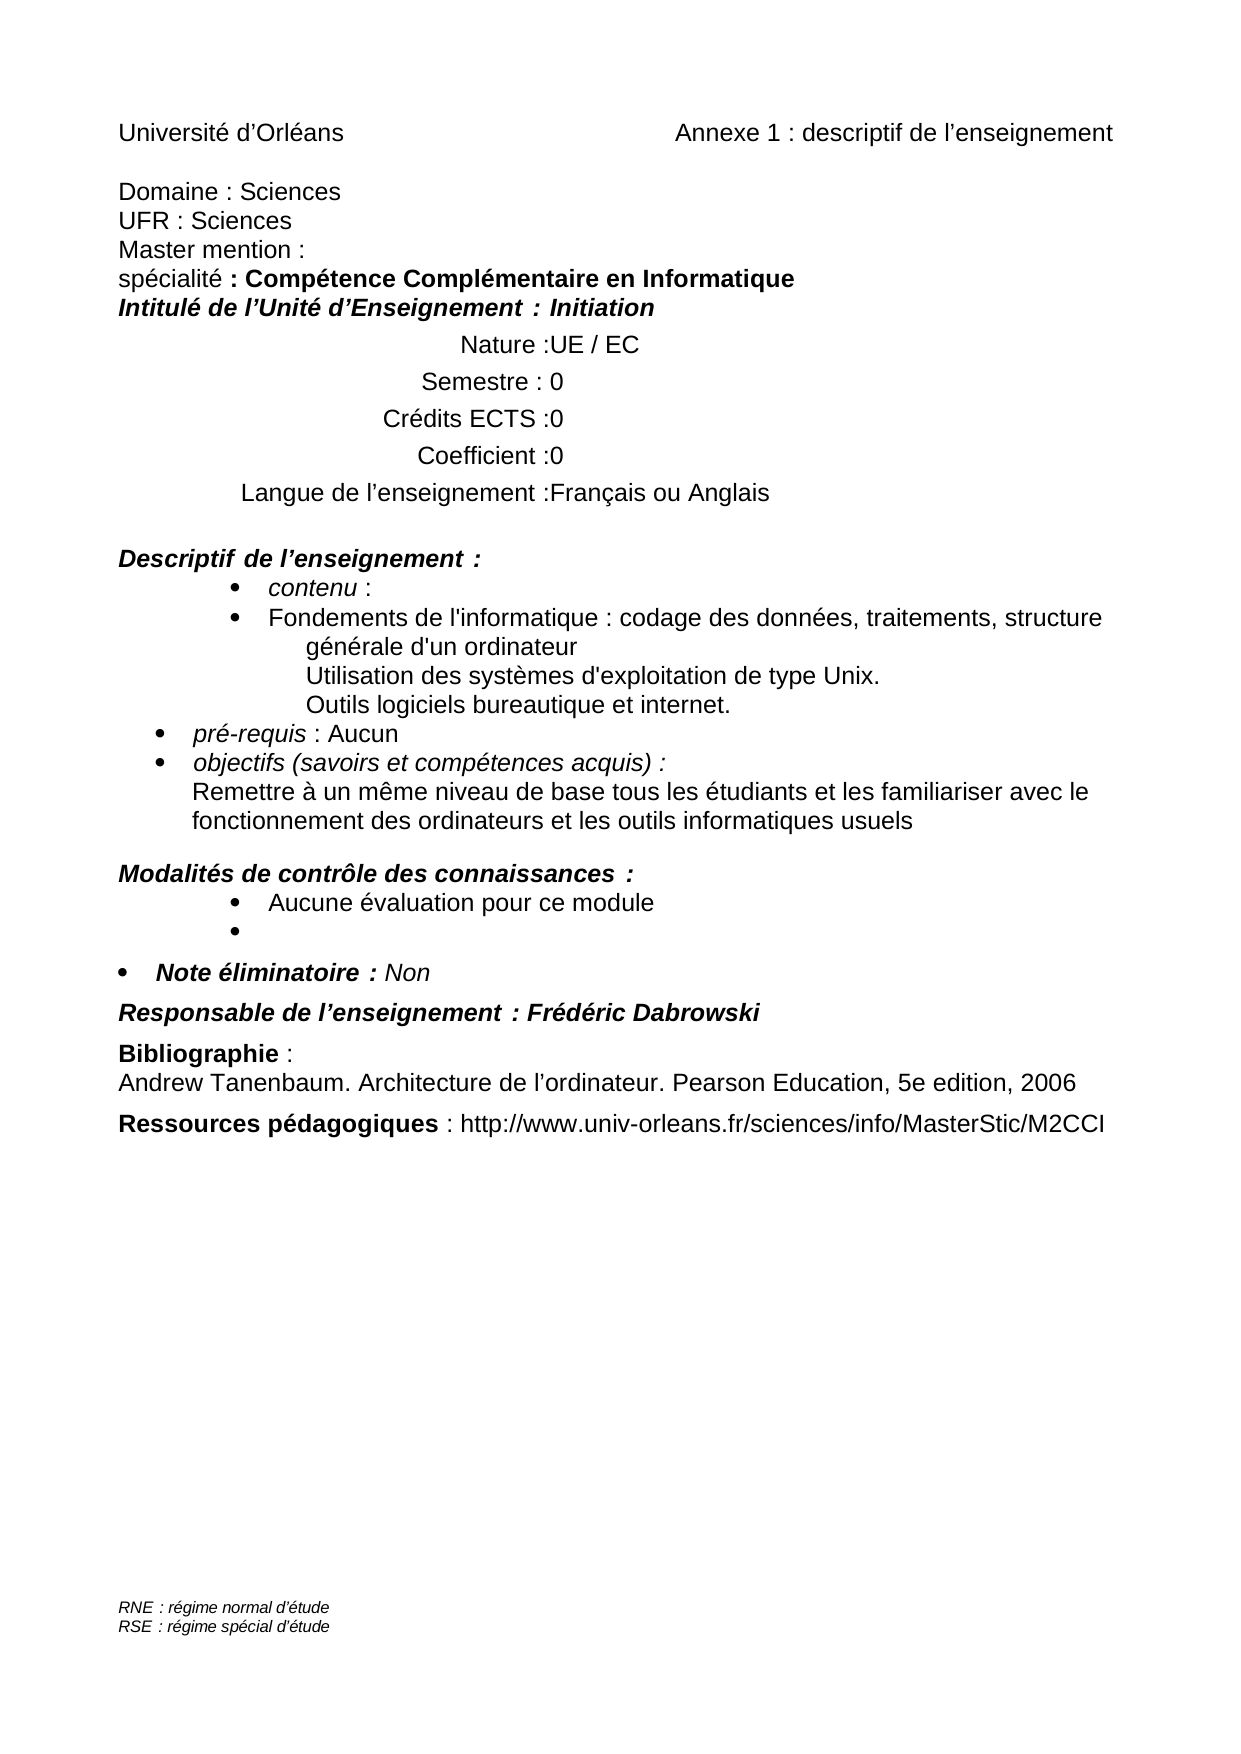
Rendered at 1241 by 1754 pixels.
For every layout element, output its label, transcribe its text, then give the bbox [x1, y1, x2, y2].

table_cell spécialité : Compétence Complémentaire en Informatique [118, 264, 1122, 293]
table_cell UFR : Sciences [118, 206, 1122, 235]
table_cell [118, 515, 1122, 544]
table_cell contenu : Fondements de l'informatique : codage des données, traitements, structure générale d'un ordinateur Utilisation des systèmes d'exploitation de type Unix. Outils logiciels bureautique et internet. [118, 573, 1122, 719]
table_cell Langue de l’enseignement : [118, 478, 549, 515]
table_cell objectifs (savoirs et compétences acquis) : Remettre à un même niveau de base tous les étudiants et les familiariser avec le fonctionnement des ordinateurs et les outils informatiques usuels [118, 748, 1122, 835]
table_cell Intitulé de l’Unité d’Enseignement : [118, 293, 549, 330]
table_cell Français ou Anglais [550, 478, 1122, 515]
table_header Domaine : Sciences [118, 177, 1122, 206]
table_cell Note éliminatoire : Non [118, 946, 659, 987]
table_cell Responsable de l’enseignement : Frédéric Dabrowski [118, 987, 1122, 1027]
table_cell Modalités de contrôle des connaissances : Aucune évaluation pour ce module [118, 835, 1122, 946]
table_cell Bibliographie : Andrew Tanenbaum. Architecture de l’ordinateur. Pearson Education, 5e edition, 2006 [118, 1028, 1122, 1097]
table_cell Master mention : [118, 235, 1122, 264]
table_cell 0 [550, 404, 1122, 441]
table_cell Crédits ECTS : [118, 404, 549, 441]
table_cell Coefficient : [118, 441, 549, 478]
table_cell Descriptif de l’enseignement : [118, 544, 1122, 573]
table_cell Semestre : [118, 367, 549, 404]
table_cell Initiation [550, 293, 1122, 330]
table_cell Nature : [118, 330, 549, 367]
table_cell [659, 946, 896, 987]
table_cell 0 [550, 441, 1122, 478]
table_cell 0 [550, 367, 1122, 404]
table_cell pré-requis : Aucun [118, 719, 1122, 748]
table_cell Ressources pédagogiques : http://www.univ-orleans.fr/sciences/info/MasterStic/M2CCI [118, 1097, 1122, 1138]
table_cell [896, 946, 1122, 987]
table_cell UE / EC [550, 330, 1122, 367]
